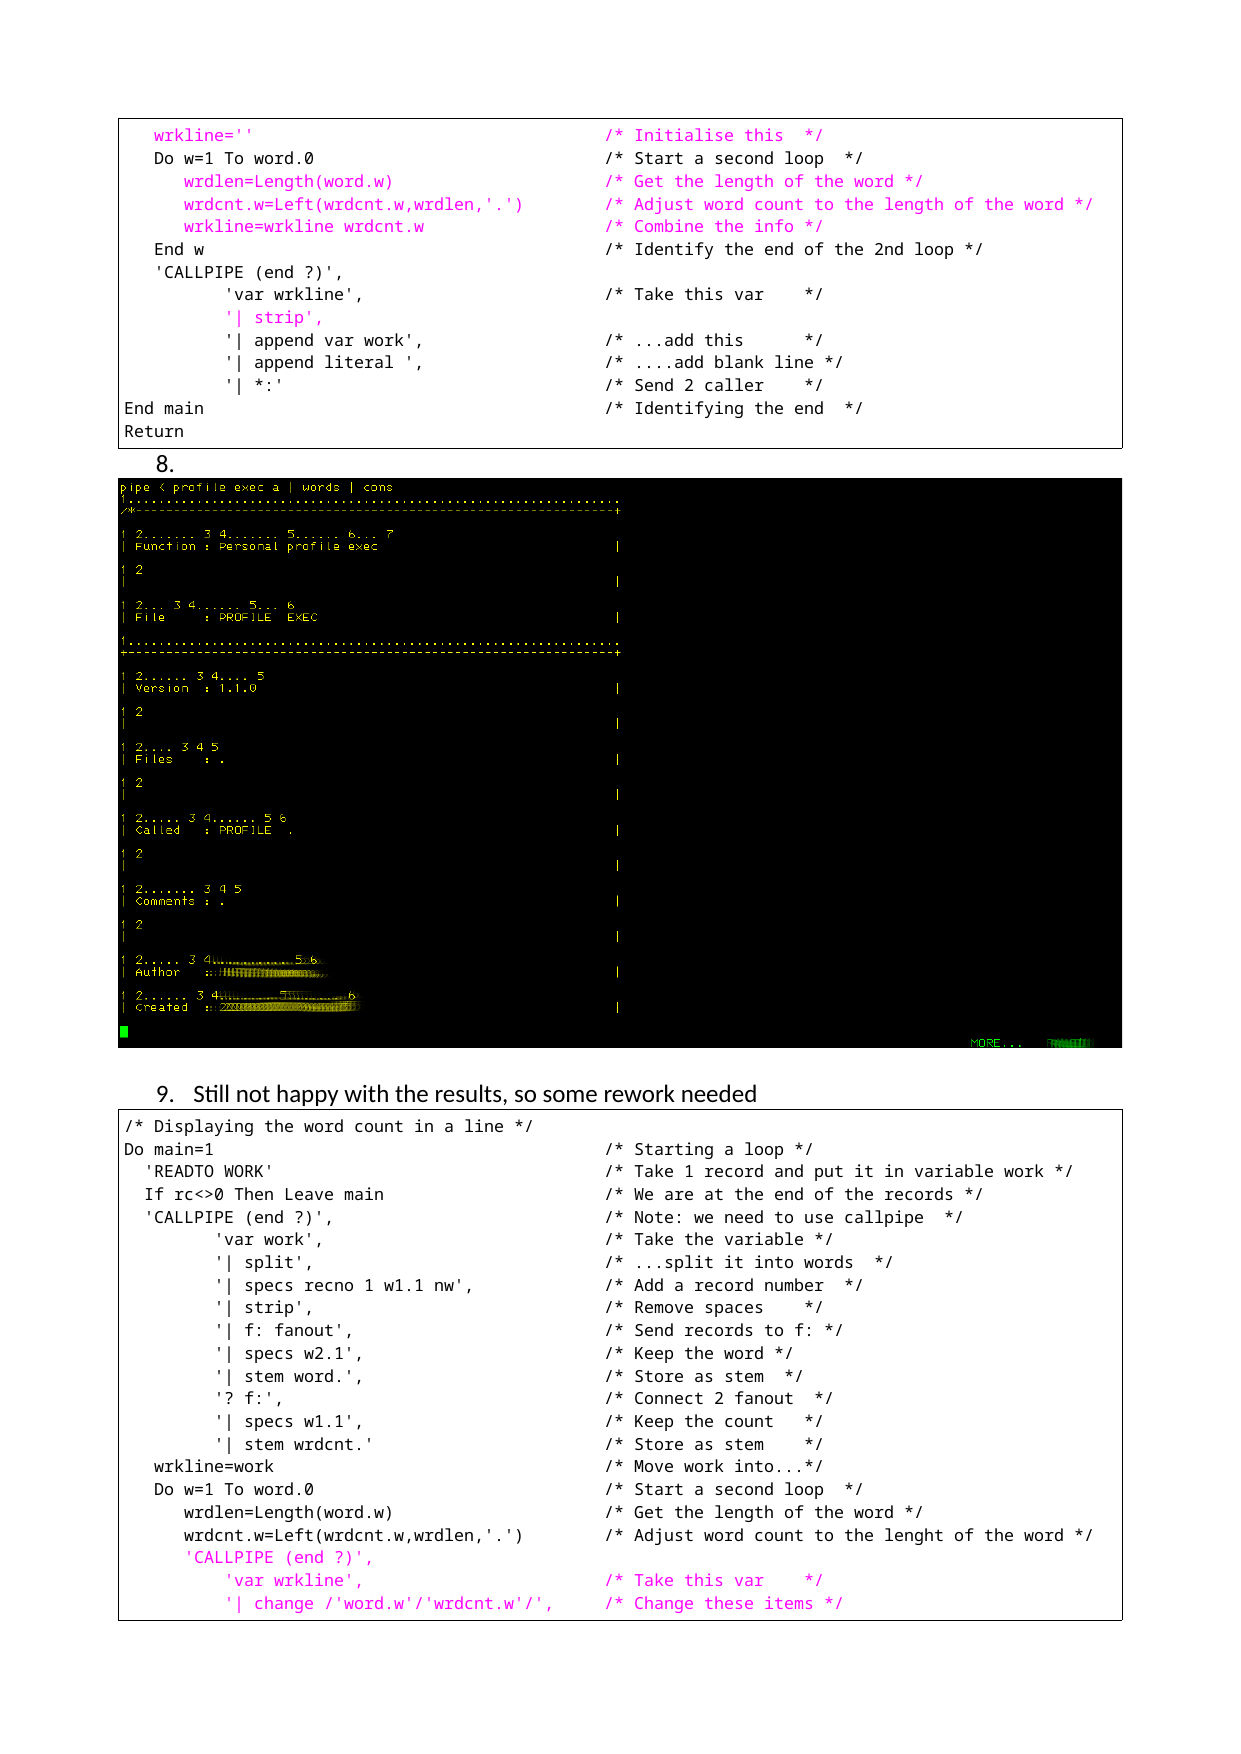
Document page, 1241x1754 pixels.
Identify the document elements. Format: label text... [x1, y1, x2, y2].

table_header wrkline='' /* Initialise this */ Do w=1 To word.0 /* Start a second loop */ wrdlen=Length(word.w) /* Get the length of the word */ wrdcnt.w=Left(wrdcnt.w,wrdlen,'.') /* Adjust word count to the length of the word */ wrkline=wrkline wrdcnt.w /* Combine the info */ End w /* Identify the end of the 2nd loop */ 'CALLPIPE (end ?)', 'var wrkline', /* Take this var */ '| strip', '| append var work', /* ...add this */ '| append literal ', /* ....add blank line */ '| *:' /* Send 2 caller */ End main /* Identifying the end */ Return [119, 119, 1122, 448]
table_header /* Displaying the word count in a line */ Do main=1 /* Starting a loop */ 'READTO WORK' /* Take 1 record and put it in variable work */ If rc<>0 Then Leave main /* We are at the end of the records */ 'CALLPIPE (end ?)', /* Note: we need to use callpipe */ 'var work', /* Take the variable */ '| split', /* ...split it into words */ '| specs recno 1 w1.1 nw', /* Add a record number */ '| strip', /* Remove spaces */ '| f: fanout', /* Send records to f: */ '| specs w2.1', /* Keep the word */ '| stem word.', /* Store as stem */ '? f:', /* Connect 2 fanout */ '| specs w1.1', /* Keep the count */ '| stem wrdcnt.' /* Store as stem */ wrkline=work /* Move work into...*/ Do w=1 To word.0 /* Start a second loop */ wrdlen=Length(word.w) /* Get the length of the word */ wrdcnt.w=Left(wrdcnt.w,wrdlen,'.') /* Adjust word count to the lenght of the word */ 'CALLPIPE (end ?)', 'var wrkline', /* Take this var */ '| change /'word.w'/'wrdcnt.w'/', /* Change these items */ [119, 1110, 1122, 1620]
picture [118, 478, 1123, 1048]
list Still not happy with the results, so some rework needed [156, 1078, 1122, 1109]
